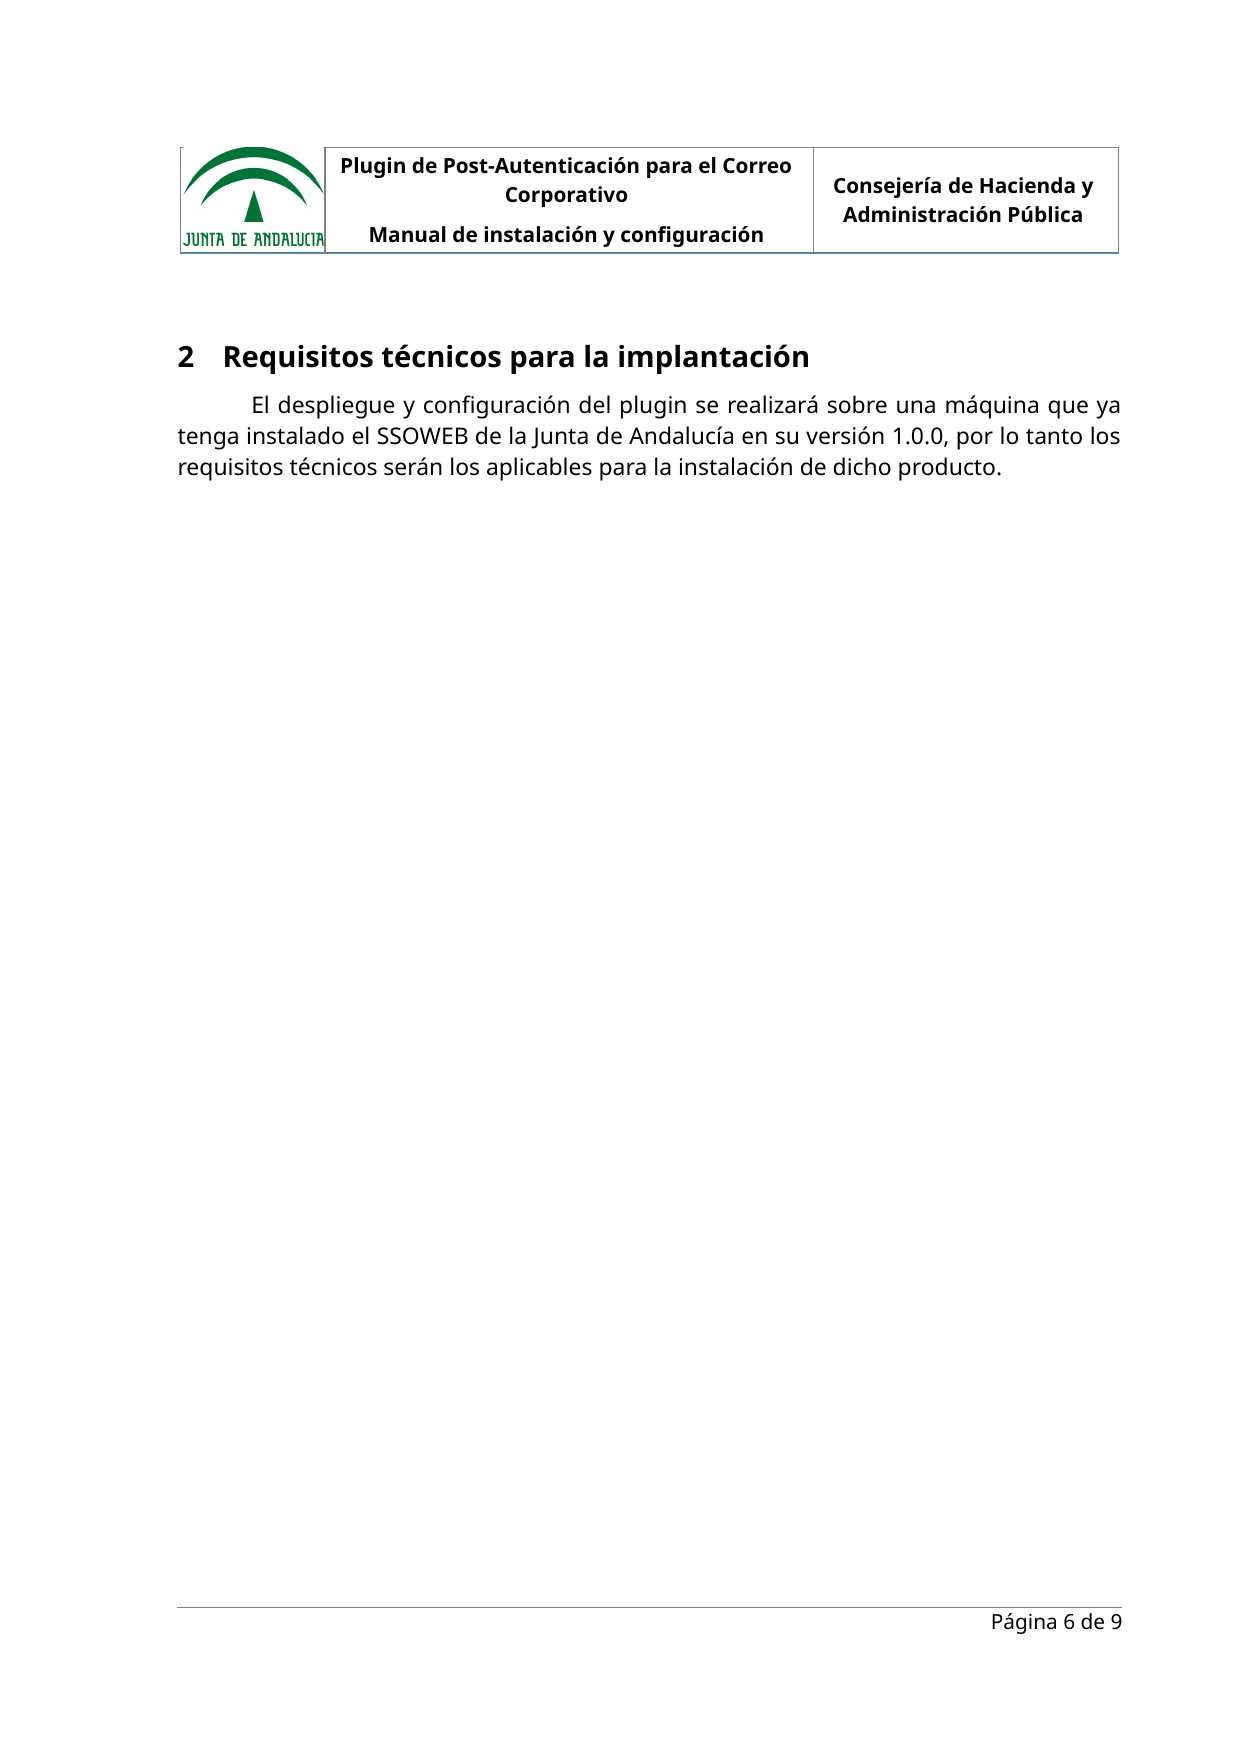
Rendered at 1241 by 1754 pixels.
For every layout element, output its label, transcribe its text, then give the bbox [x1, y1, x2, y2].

picture [183, 147, 324, 246]
subtitle Requisitos técnicos para la implantación [177, 336, 1122, 376]
text El despliegue y configuración del plugin se realizará sobre una máquina que ya tenga instalado el SSOWEB de la Junta de Andalucía en su versión 1.0.0, por lo tanto los requisitos técnicos serán los aplicables para la instalación de dicho producto. [177, 389, 1122, 482]
